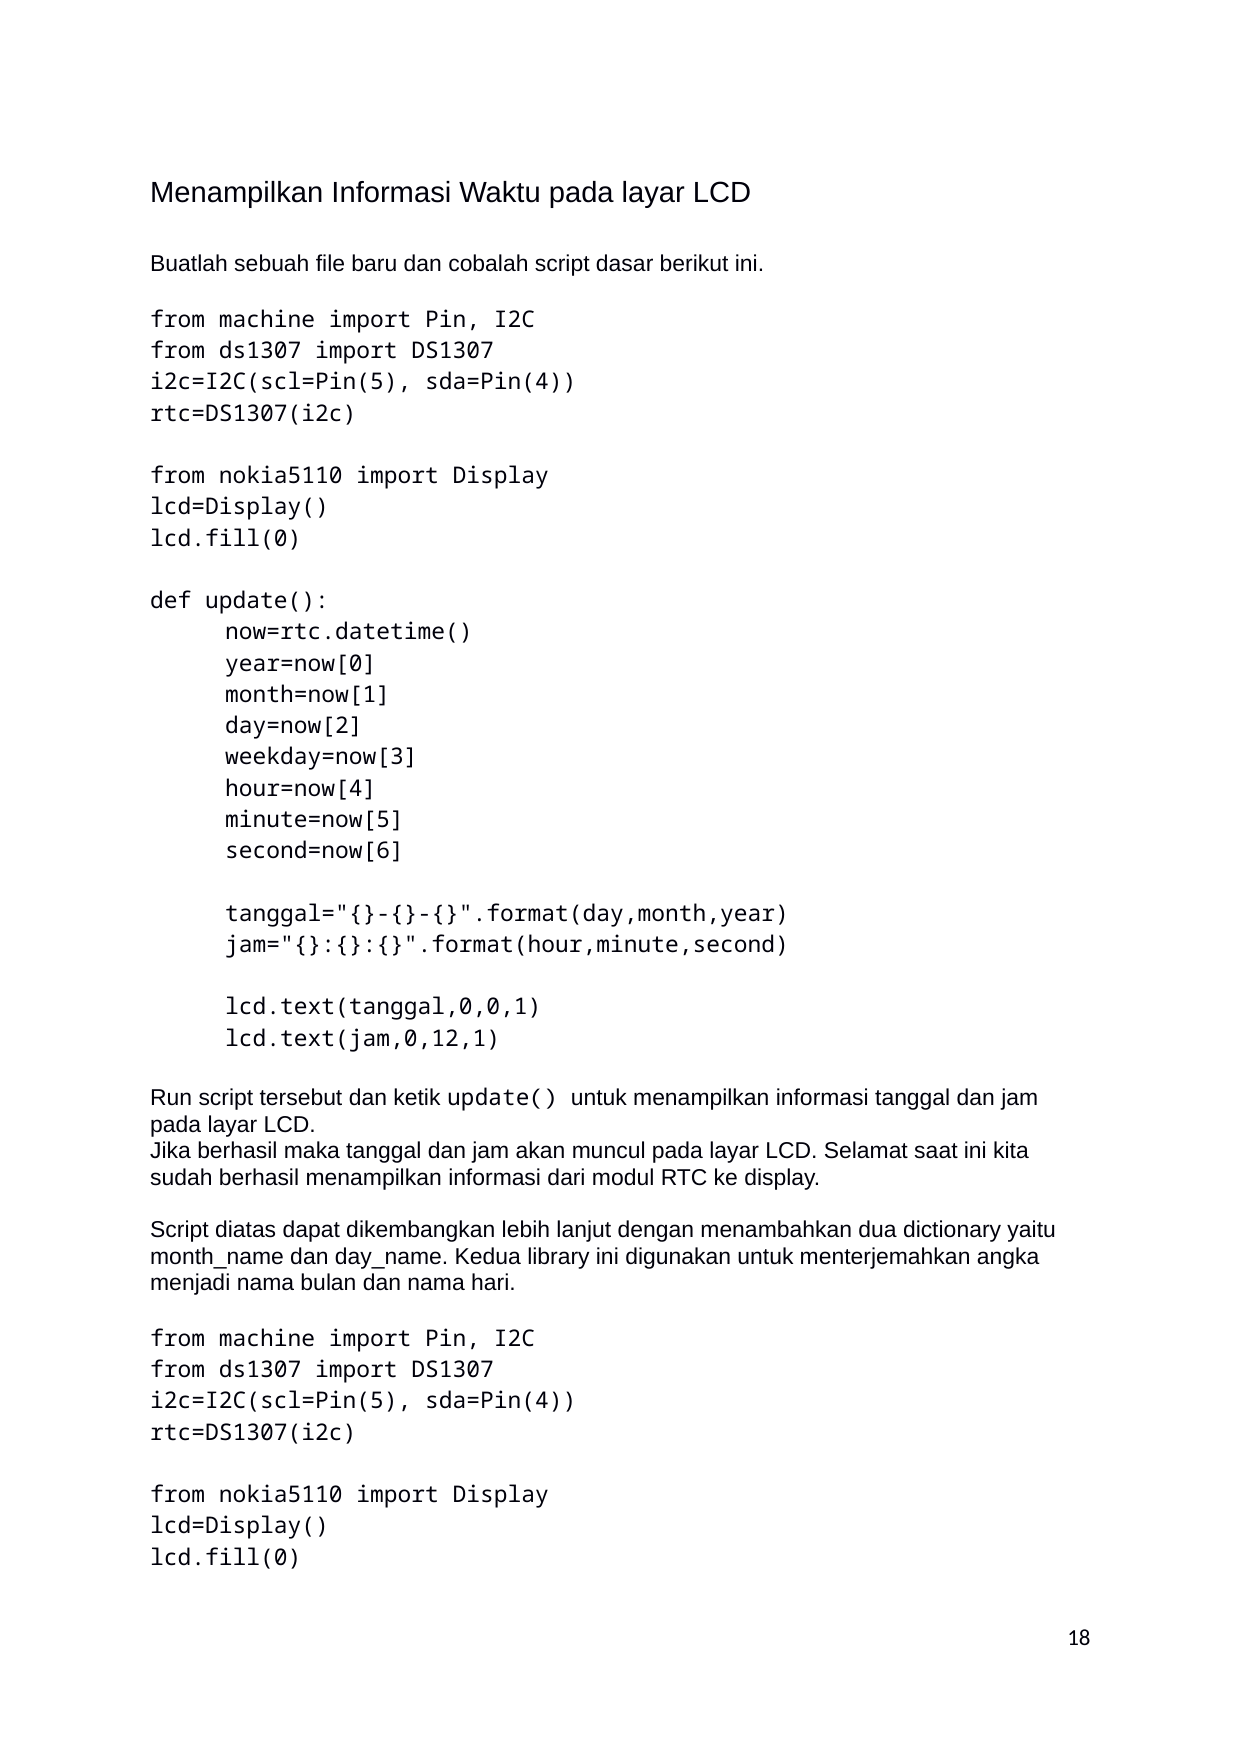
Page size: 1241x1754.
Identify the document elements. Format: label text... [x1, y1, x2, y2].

text weekday=now[3] [225, 740, 1090, 771]
text Buatlah sebuah file baru dan cobalah script dasar berikut ini. [150, 250, 1090, 276]
text lcd.text(tanggal,0,0,1) [225, 990, 1090, 1021]
text lcd=Display() [150, 1509, 1090, 1541]
text year=now[0] [225, 646, 1090, 678]
text i2c=I2C(scl=Pin(5), sda=Pin(4)) [150, 365, 1090, 396]
text from nokia5110 import Display [150, 459, 1090, 490]
text month=now[1] [225, 678, 1090, 709]
text lcd.text(jam,0,12,1) [225, 1021, 1090, 1053]
text def update(): [150, 584, 1090, 615]
text Script diatas dapat dikembangkan lebih lanjut dengan menambahkan dua dictionary yaitu month_name dan day_name. Kedua library ini digunakan untuk menterjemahkan angka menjadi nama bulan dan nama hari. [150, 1216, 1090, 1296]
subtitle Menampilkan Informasi Waktu pada layar LCD [150, 175, 1090, 208]
text lcd=Display() [150, 490, 1090, 521]
text tanggal="{}-{}-{}".format(day,month,year) [225, 896, 1090, 928]
text lcd.fill(0) [150, 521, 1090, 553]
text Run script tersebut dan ketik update() untuk menampilkan informasi tanggal dan jam pada layar LCD. [150, 1084, 1090, 1137]
text rtc=DS1307(i2c) [150, 396, 1090, 428]
text Jika berhasil maka tanggal dan jam akan muncul pada layar LCD. Selamat saat ini kita sudah berhasil menampilkan informasi dari modul RTC ke display. [150, 1137, 1090, 1190]
text from nokia5110 import Display [150, 1478, 1090, 1509]
text rtc=DS1307(i2c) [150, 1416, 1090, 1447]
text from machine import Pin, I2C [150, 1322, 1090, 1353]
text hour=now[4] [225, 771, 1090, 803]
text jam="{}:{}:{}".format(hour,minute,second) [225, 928, 1090, 959]
text from machine import Pin, I2C [150, 303, 1090, 334]
text i2c=I2C(scl=Pin(5), sda=Pin(4)) [150, 1384, 1090, 1416]
text day=now[2] [225, 709, 1090, 740]
text minute=now[5] [225, 803, 1090, 834]
text now=rtc.datetime() [225, 615, 1090, 646]
text from ds1307 import DS1307 [150, 1353, 1090, 1384]
text from ds1307 import DS1307 [150, 334, 1090, 365]
text second=now[6] [225, 834, 1090, 865]
text lcd.fill(0) [150, 1541, 1090, 1572]
